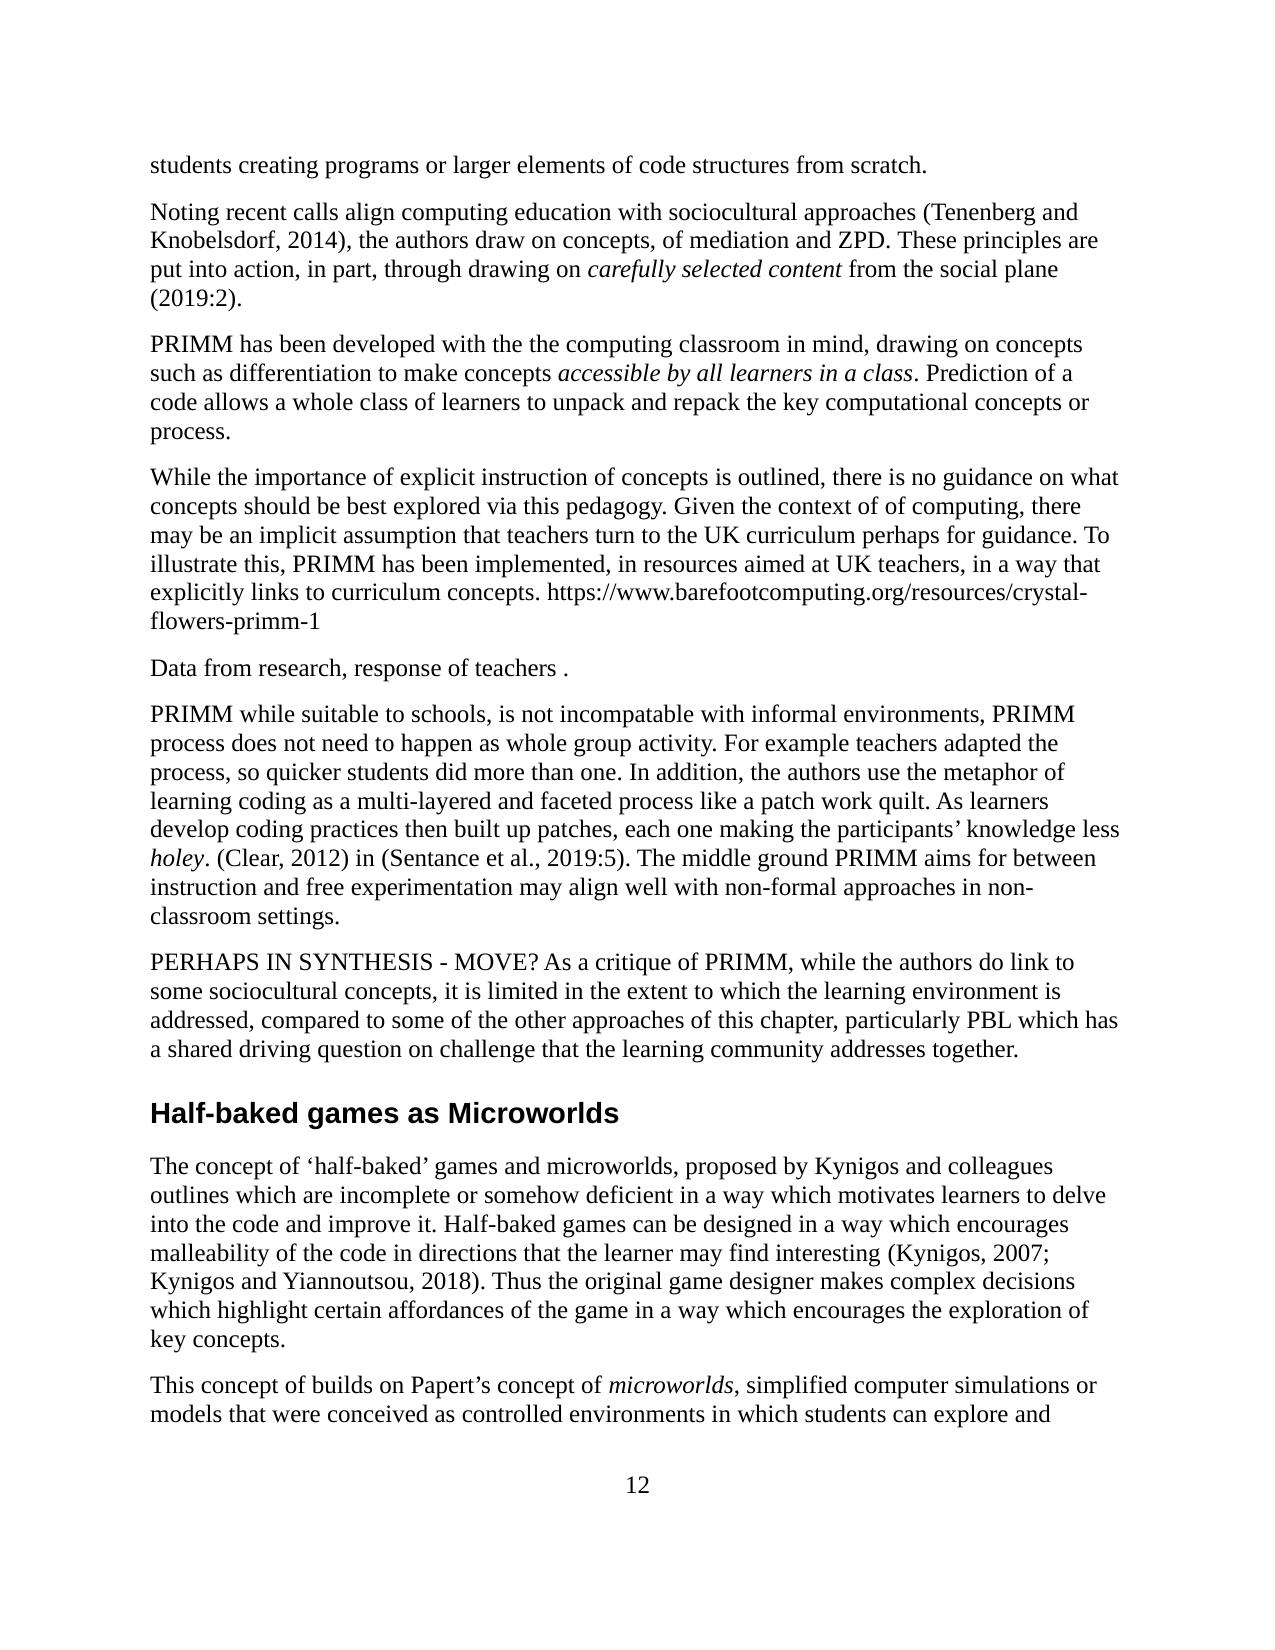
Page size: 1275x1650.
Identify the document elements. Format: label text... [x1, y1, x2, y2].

subtitle Half-baked games as Microworlds [150, 1096, 1125, 1130]
text This concept of builds on Papert’s concept of microworlds, simplified computer simulations or models that were conceived as controlled environments in which students can explore and [150, 1371, 1125, 1428]
text Data from research, response of teachers . [150, 653, 1125, 682]
text students creating programs or larger elements of code structures from scratch. [150, 150, 1125, 179]
text Noting recent calls align computing education with sociocultural approaches (Tenenberg and Knobelsdorf, 2014), the authors draw on concepts, of mediation and ZPD. These principles are put into action, in part, through drawing on carefully selected content from the social plane (2019:2). [150, 197, 1125, 312]
text The concept of ‘half-baked’ games and microworlds, proposed by Kynigos and colleagues outlines which are incomplete or somehow deficient in a way which motivates learners to delve into the code and improve it. Half-baked games can be designed in a way which encourages malleability of the code in directions that the learner may find interesting (Kynigos, 2007; Kynigos and Yiannoutsou, 2018). Thus the original game designer makes complex decisions which highlight certain affordances of the game in a way which encourages the exploration of key concepts. [150, 1151, 1125, 1353]
text PRIMM has been developed with the the computing classroom in mind, drawing on concepts such as differentiation to make concepts accessible by all learners in a class. Prediction of a code allows a whole class of learners to unpack and repack the key computational concepts or process. [150, 329, 1125, 444]
text PERHAPS IN SYNTHESIS - MOVE? As a critique of PRIMM, while the authors do link to some sociocultural concepts, it is limited in the extent to which the learning environment is addressed, compared to some of the other approaches of this chapter, particularly PBL which has a shared driving question on challenge that the learning community addresses together. [150, 947, 1125, 1062]
text While the importance of explicit instruction of concepts is outlined, there is no guidance on what concepts should be best explored via this pedagogy. Given the context of of computing, there may be an implicit assumption that teachers turn to the UK curriculum perhaps for guidance. To illustrate this, PRIMM has been implemented, in resources aimed at UK teachers, in a way that explicitly links to curriculum concepts. https://www.barefootcomputing.org/resources/crystal-flowers-primm-1 [150, 462, 1125, 635]
text PRIMM while suitable to schools, is not incompatable with informal environments, PRIMM process does not need to happen as whole group activity. For example teachers adapted the process, so quicker students did more than one. In addition, the authors use the metaphor of learning coding as a multi-layered and faceted process like a patch work quilt. As learners develop coding practices then built up patches, each one making the participants’ knowledge less holey. (Clear, 2012) in (Sentance et al., 2019:5). The middle ground PRIMM aims for between instruction and free experimentation may align well with non-formal approaches in non-classroom settings. [150, 699, 1125, 929]
